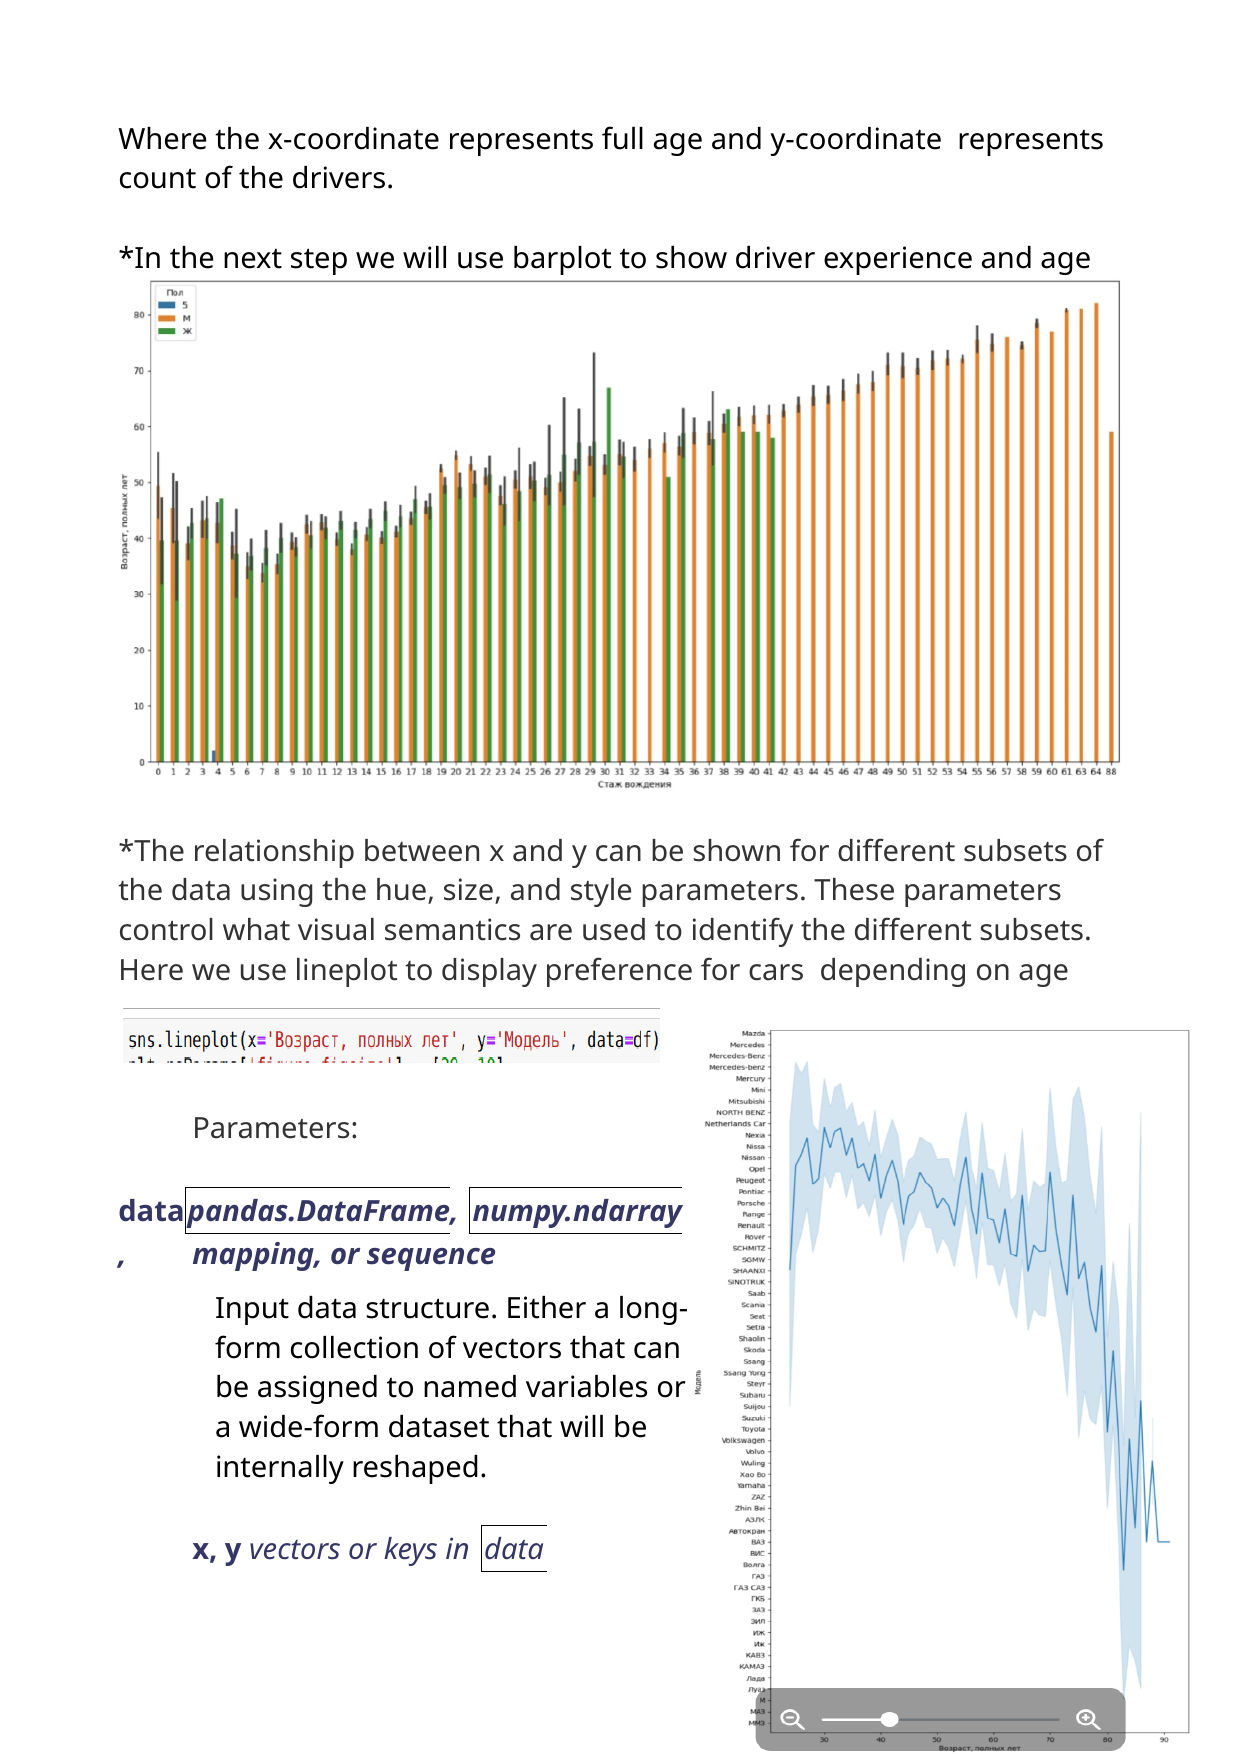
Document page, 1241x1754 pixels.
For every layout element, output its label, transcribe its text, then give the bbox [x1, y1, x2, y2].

list Input data structure. Either a long-form collection of vectors that can be assigned to named variables or a wide-form dataset that will be internally reshaped. [215, 1287, 689, 1486]
text *The relationship between x and y can be shown for different subsets of the data using the hue, size, and style parameters. These parameters control what visual semantics are used to identify the different subsets. [118, 830, 1122, 949]
picture [689, 1025, 1191, 1754]
text data [482, 1525, 689, 1571]
text Here we use lineplot to display preference for cars depending on age [118, 949, 1122, 989]
text *In the next step we will use barplot to show driver experience and age [118, 237, 1122, 276]
picture [118, 276, 1123, 791]
text Parameters: [118, 1108, 689, 1147]
subtitle datapandas.DataFrame, numpy.ndarray, mapping, or sequence [118, 1147, 689, 1273]
text Where the x-coordinate represents full age and y-coordinate represents count of the drivers. [118, 118, 1122, 197]
picture [123, 1006, 660, 1063]
text x, y vectors or keys in [118, 1525, 481, 1571]
